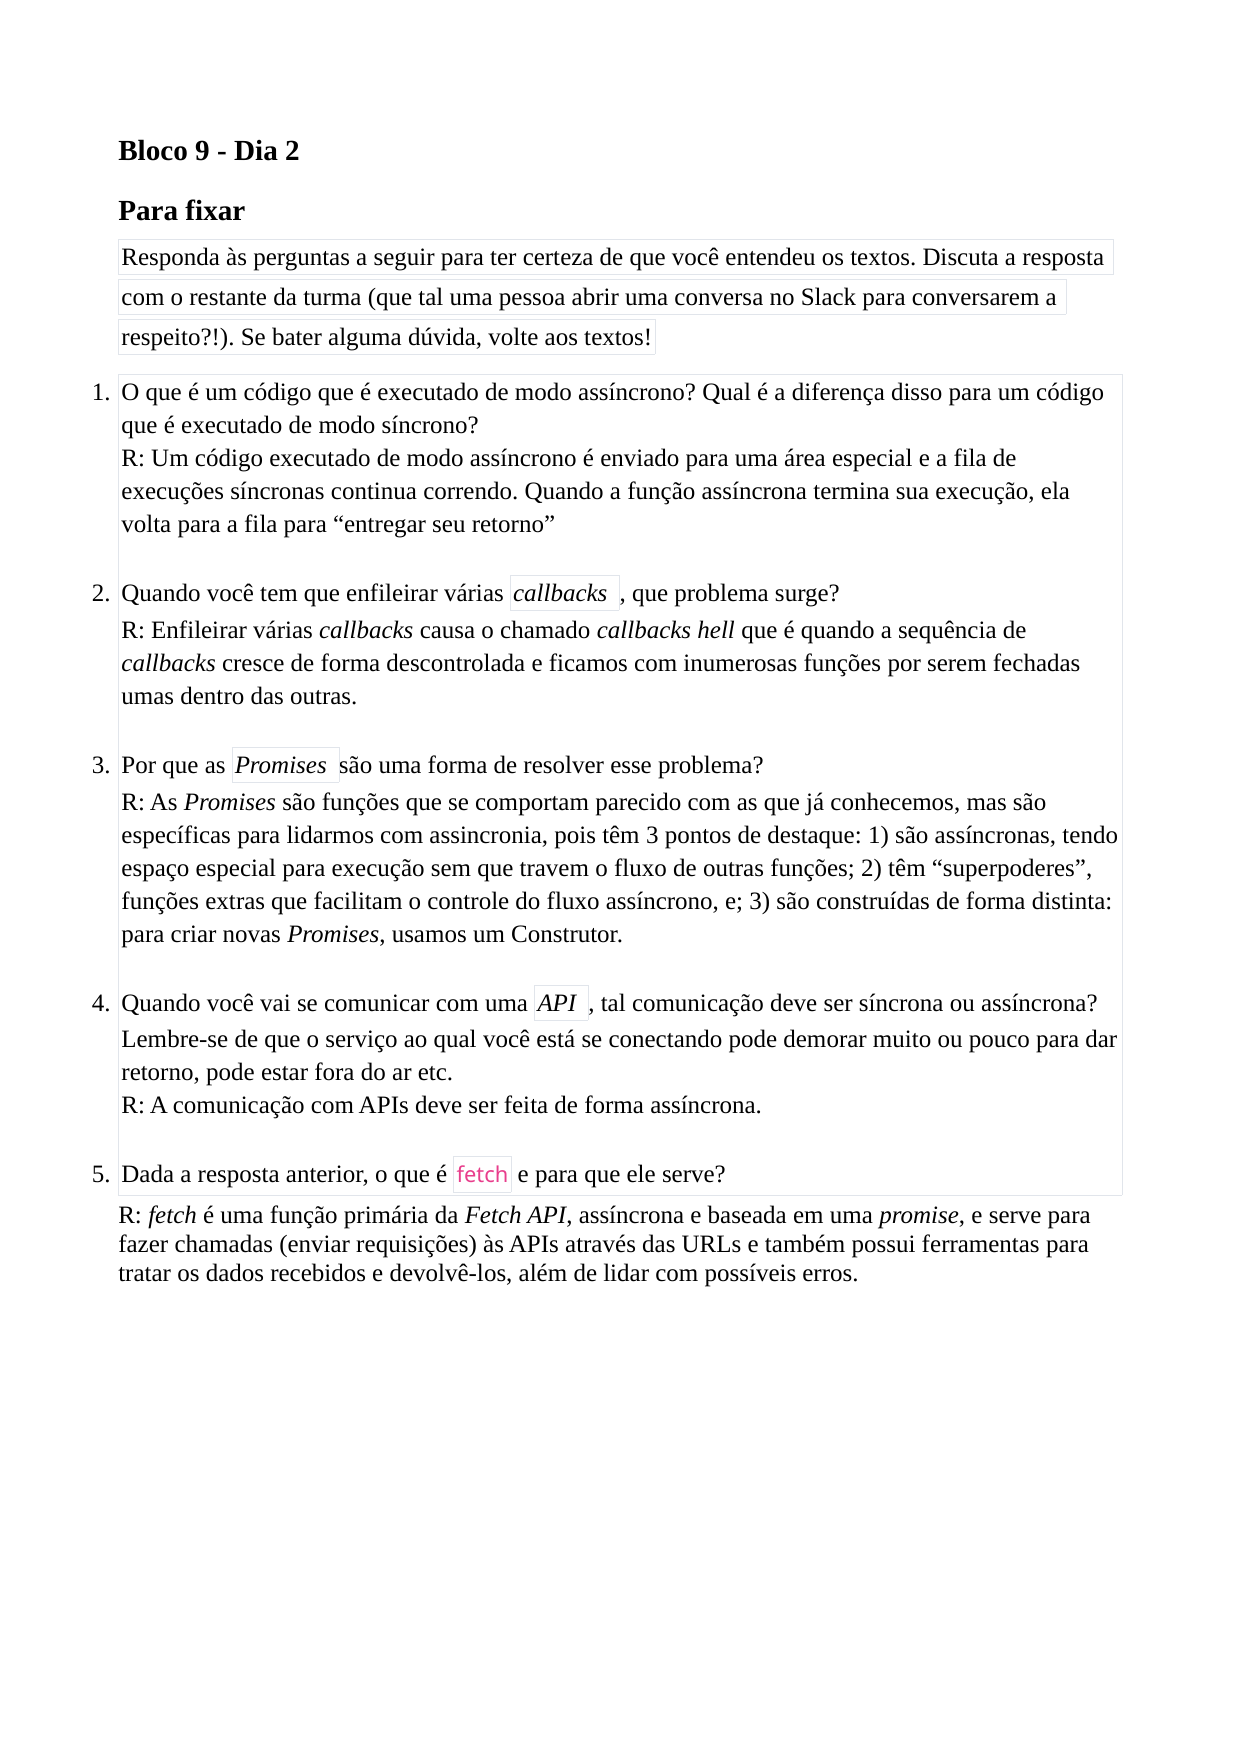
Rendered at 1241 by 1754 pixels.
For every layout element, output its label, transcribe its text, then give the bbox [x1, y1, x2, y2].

text R: Enfileirar várias callbacks causa o chamado callbacks hell que é quando a sequência de callbacks cresce de forma descontrolada e ficamos com inumerosas funções por serem fechadas umas dentro das outras. [119, 612, 1122, 710]
list Quando você tem que enfileirar várias callbacks , que problema surge? [119, 572, 1122, 610]
list Quando você vai se comunicar com uma API , tal comunicação deve ser síncrona ou assíncrona? Lembre-se de que o serviço ao qual você está se conectando pode demorar muito ou pouco para dar retorno, pode estar fora do ar etc. [119, 982, 1122, 1086]
list Por que as Promises são uma forma de resolver esse problema? [119, 744, 1122, 782]
text Responda às perguntas a seguir para ter certeza de que você entendeu os textos. Discuta a resposta com o restante da turma (que tal uma pessoa abrir uma conversa no Slack para conversarem a respeito?!). Se bater alguma dúvida, volte aos textos! [118, 239, 1122, 354]
subtitle Bloco 9 - Dia 2 [118, 133, 1122, 166]
text R: Um código executado de modo assíncrono é enviado para uma área especial e a fila de execuções síncronas continua correndo. Quando a função assíncrona termina sua execução, ela volta para a fila para “entregar seu retorno” [119, 440, 1122, 538]
subtitle Para fixar [118, 193, 1122, 227]
text R: A comunicação com APIs deve ser feita de forma assíncrona. [119, 1087, 1122, 1119]
list Dada a resposta anterior, o que é fetch e para que ele serve? [119, 1153, 1122, 1195]
list O que é um código que é executado de modo assíncrono? Qual é a diferença disso para um código que é executado de modo síncrono? [119, 375, 1122, 439]
text R: fetch é uma função primária da Fetch API, assíncrona e baseada em uma promise, e serve para fazer chamadas (enviar requisições) às APIs através das URLs e também possui ferramentas para tratar os dados recebidos e devolvê-los, além de lidar com possíveis erros. [118, 1201, 1122, 1287]
text R: As Promises são funções que se comportam parecido com as que já conhecemos, mas são específicas para lidarmos com assincronia, pois têm 3 pontos de destaque: 1) são assíncronas, tendo espaço especial para execução sem que travem o fluxo de outras funções; 2) têm “superpoderes”, funções extras que facilitam o controle do fluxo assíncrono, e; 3) são construídas de forma distinta: para criar novas Promises, usamos um Construtor. [119, 784, 1122, 948]
